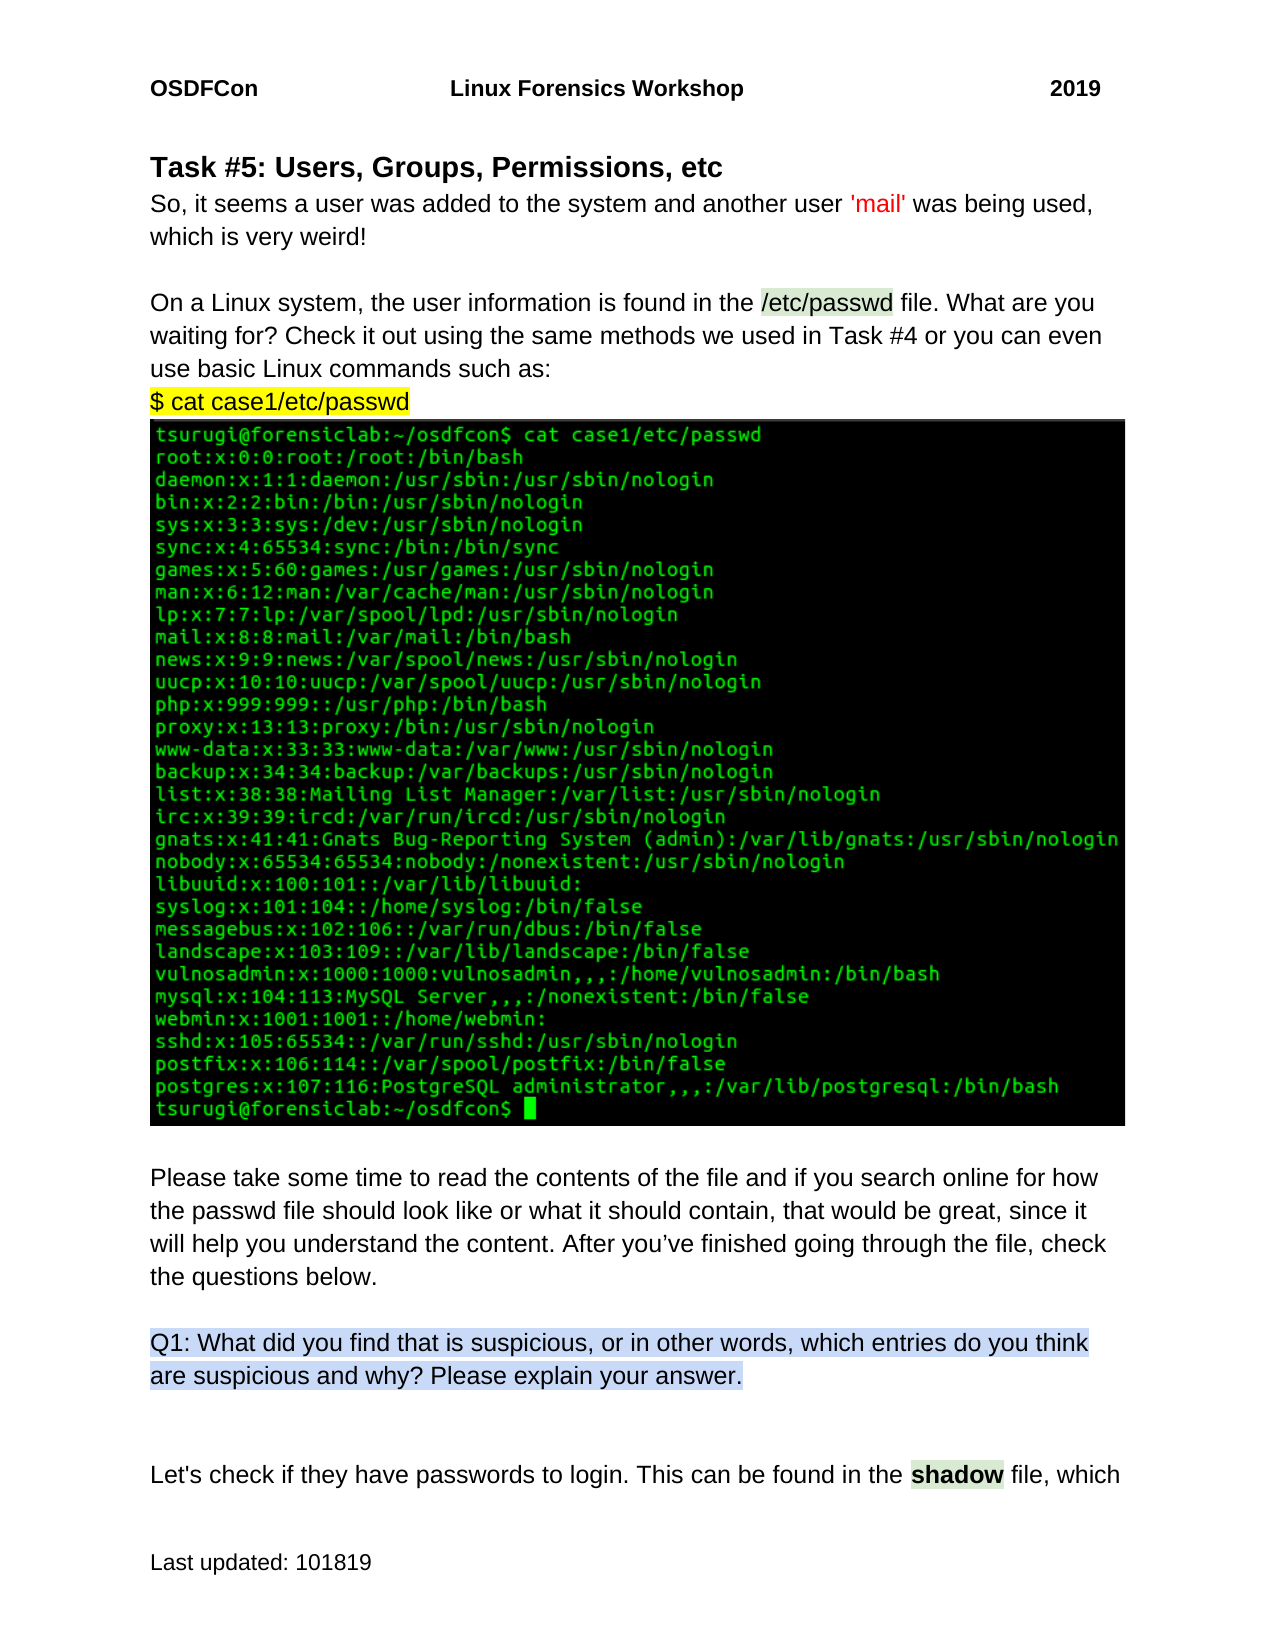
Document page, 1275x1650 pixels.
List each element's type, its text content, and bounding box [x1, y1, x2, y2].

text Q1: What did you find that is suspicious, or in other words, which entries do you think are suspicious and why? Please explain your answer. [150, 1328, 1125, 1390]
text So, it seems a user was added to the system and another user 'mail' was being used, which is very weird! [150, 188, 1125, 250]
text Let's check if they have passwords to login. This can be found in the shadow file, which [150, 1460, 1125, 1489]
text Task #5: Users, Groups, Permissions, etc [150, 150, 1125, 183]
text $ cat case1/etc/passwd [150, 387, 1125, 415]
text On a Linux system, the user information is found in the /etc/passwd file. What are you waiting for? Check it out using the same methods we used in Task #4 or you can even use basic Linux commands such as: [150, 288, 1125, 382]
text Please take some time to read the contents of the file and if you search online for how the passwd file should look like or what it should contain, that would be great, since it will help you understand the content. After you’ve finished going through the file, check the questions below. [150, 1163, 1125, 1291]
picture [150, 419, 1125, 1126]
